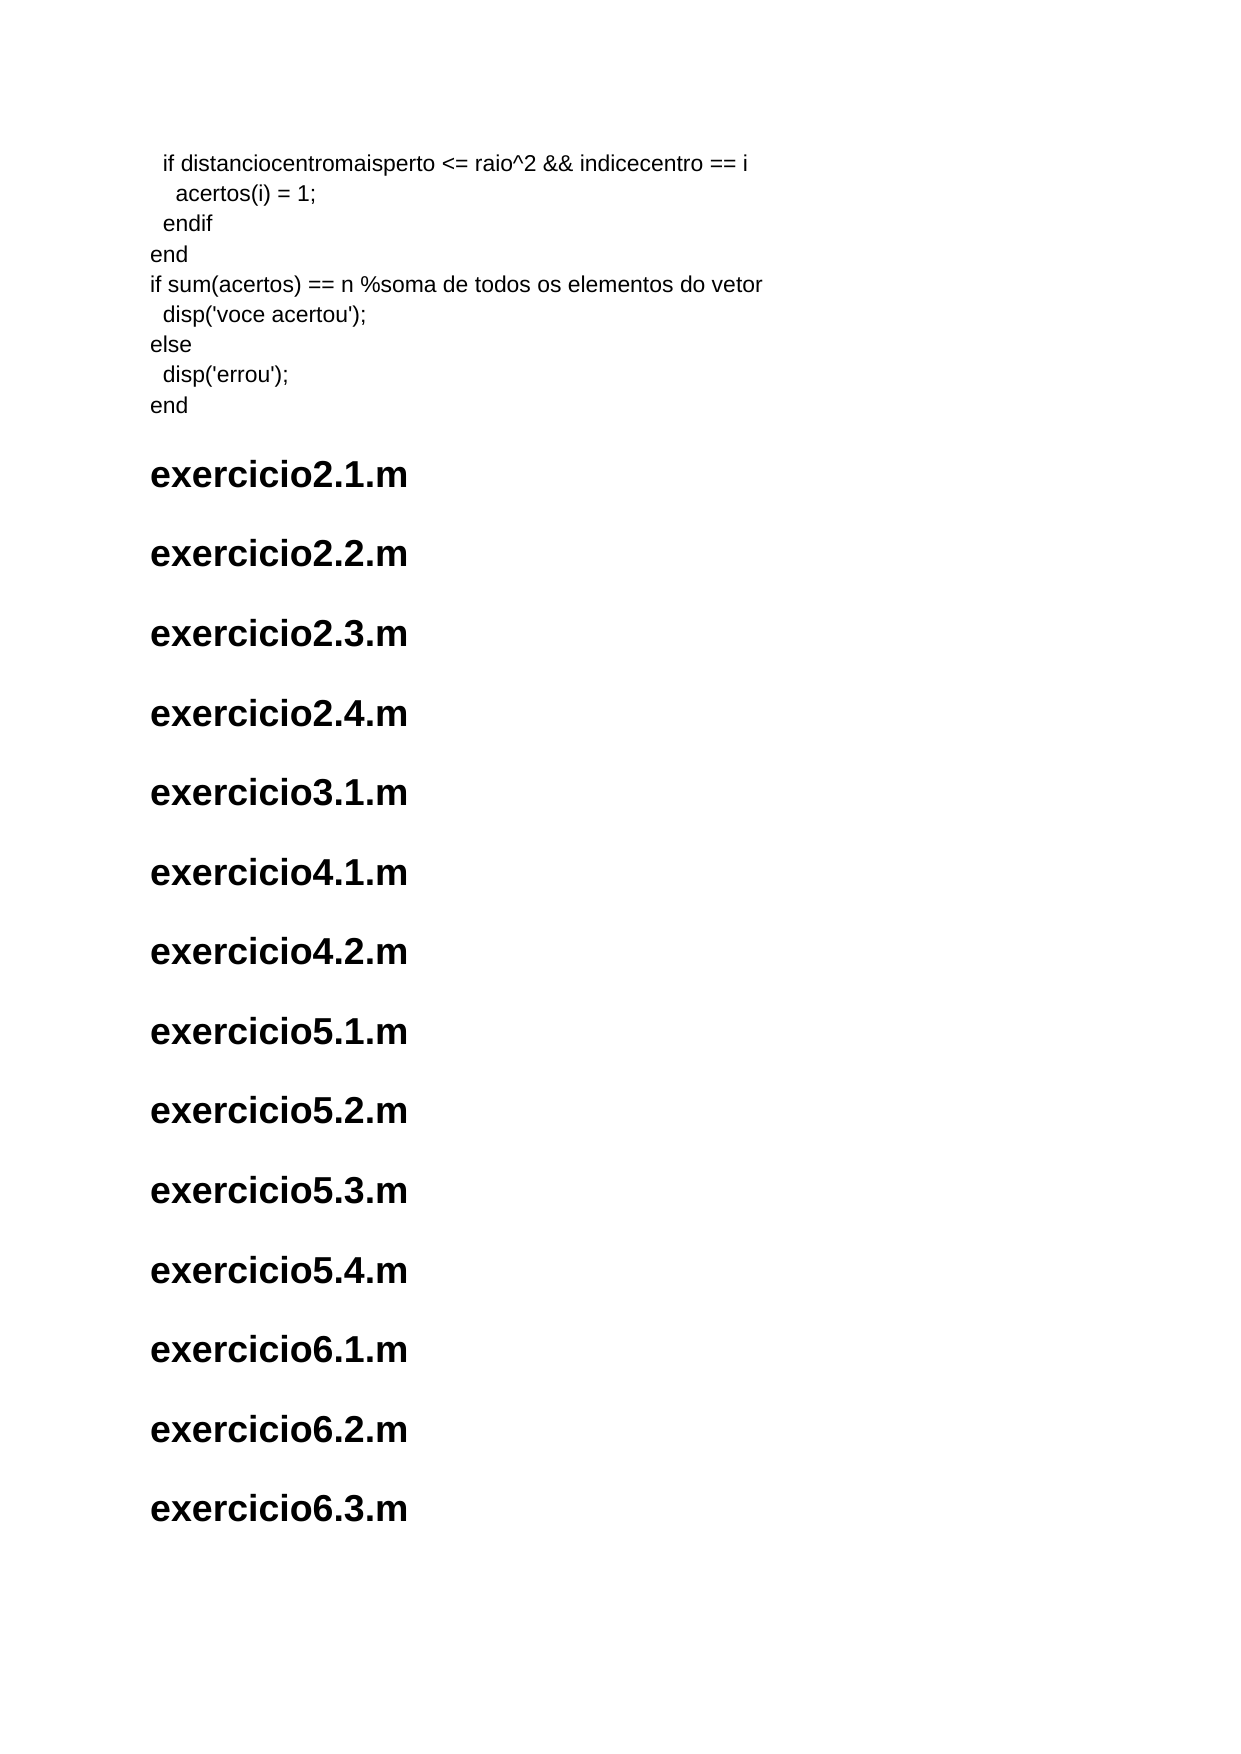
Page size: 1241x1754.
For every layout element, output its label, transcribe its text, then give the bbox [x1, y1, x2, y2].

title exercicio5.1.m [150, 1009, 1090, 1052]
text disp('errou'); [150, 361, 1090, 388]
title exercicio2.4.m [150, 691, 1090, 734]
text end [150, 241, 1090, 267]
text else [150, 331, 1090, 358]
text disp('voce acertou'); [150, 301, 1090, 327]
text acertos(i) = 1; [150, 180, 1090, 207]
title exercicio2.3.m [150, 611, 1090, 654]
title exercicio6.1.m [150, 1327, 1090, 1371]
title exercicio5.3.m [150, 1168, 1090, 1211]
title exercicio6.3.m [150, 1487, 1090, 1530]
title exercicio3.1.m [150, 770, 1090, 813]
title exercicio2.1.m [150, 452, 1090, 495]
text endif [150, 210, 1090, 237]
title exercicio5.2.m [150, 1089, 1090, 1132]
text end [150, 392, 1090, 418]
title exercicio4.2.m [150, 929, 1090, 973]
text if distanciocentromaisperto <= raio^2 && indicecentro == i [150, 150, 1090, 176]
title exercicio6.2.m [150, 1407, 1090, 1450]
title exercicio4.1.m [150, 850, 1090, 893]
text if sum(acertos) == n %soma de todos os elementos do vetor [150, 271, 1090, 297]
title exercicio2.2.m [150, 532, 1090, 575]
title exercicio5.4.m [150, 1248, 1090, 1291]
